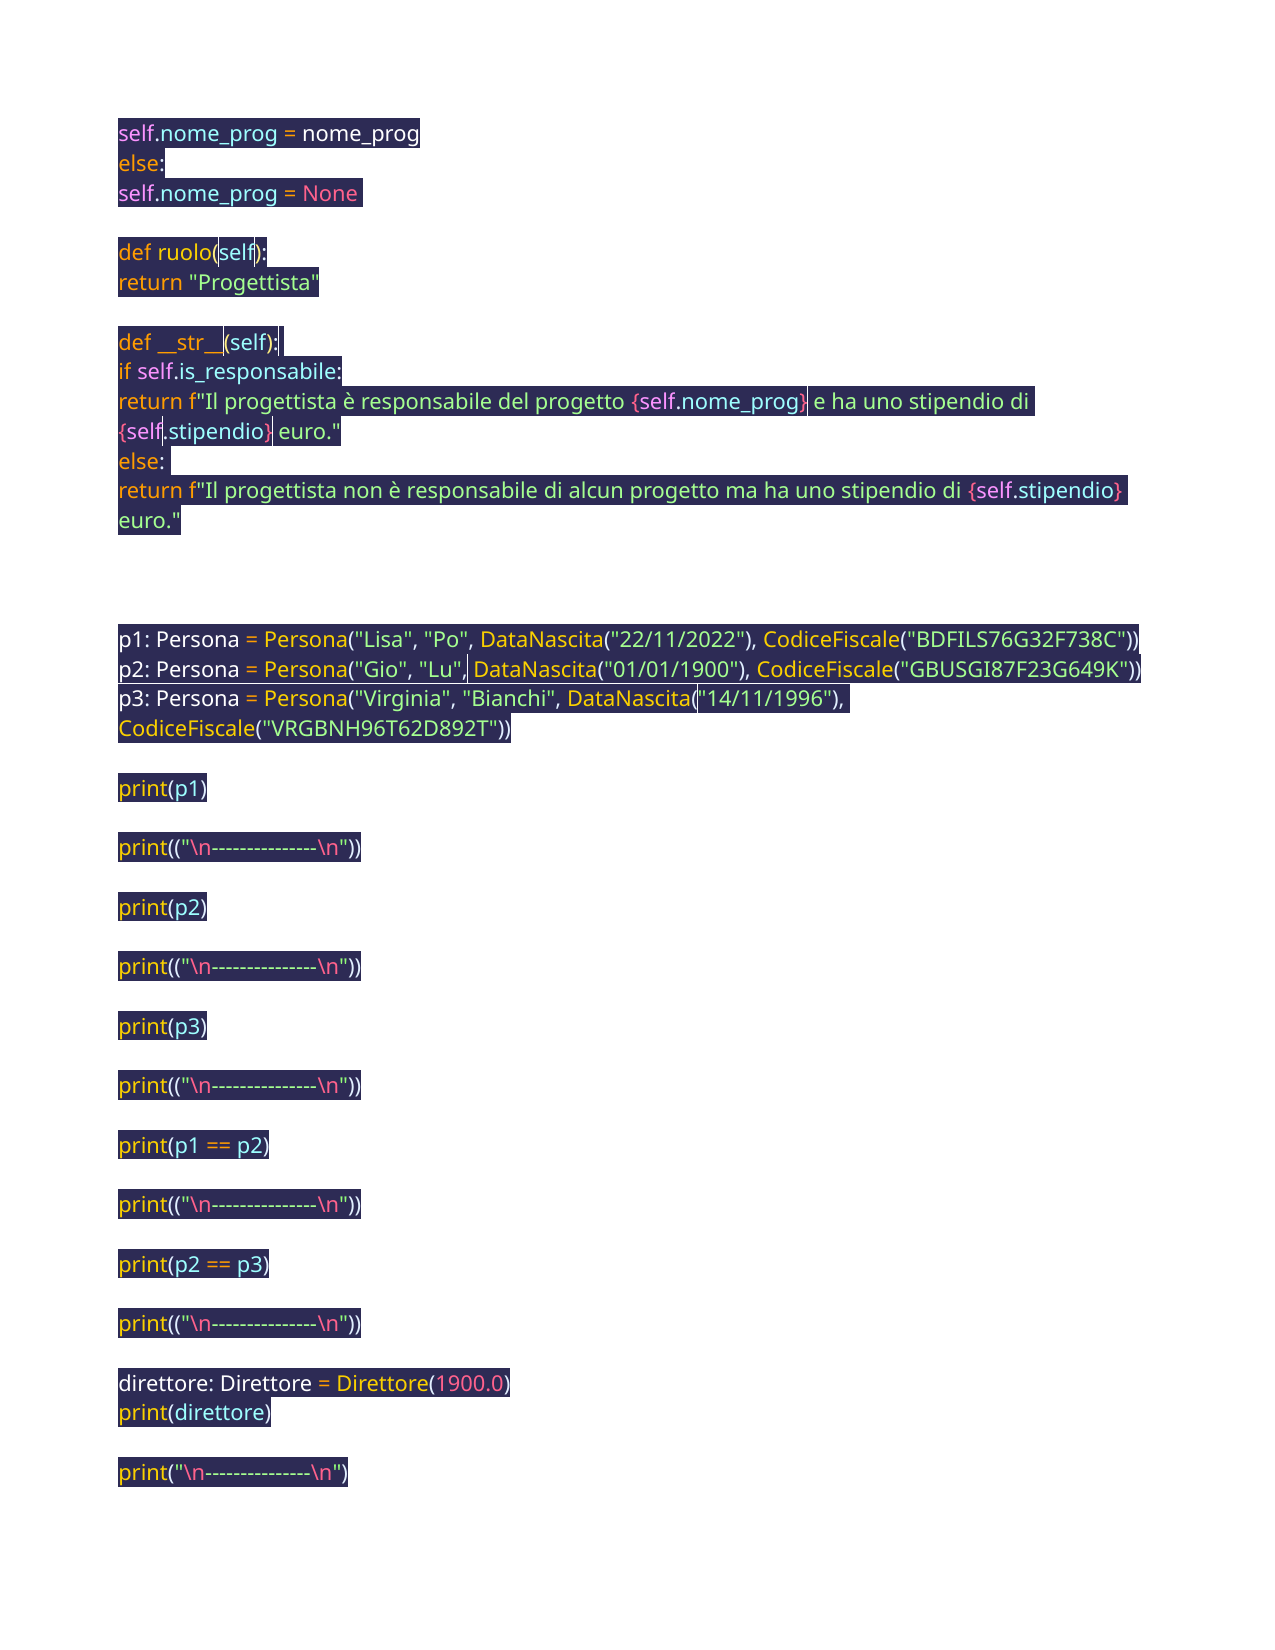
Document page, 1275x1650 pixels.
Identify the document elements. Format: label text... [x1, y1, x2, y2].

text print("\n---------------\n") [118, 1457, 1157, 1487]
text print(("\n---------------\n")) [118, 832, 1157, 862]
text self.nome_prog = None [118, 178, 1157, 207]
text print(direttore) [118, 1397, 1157, 1427]
text else: [118, 446, 1157, 475]
text print(("\n---------------\n")) [118, 1308, 1157, 1338]
text return "Progettista" [118, 267, 1157, 297]
text if self.is_responsabile: [118, 356, 1157, 386]
text p2: Persona = Persona("Gio", "Lu", DataNascita("01/01/1900"), CodiceFiscale("GBUSGI87F23G649K")) [118, 654, 1157, 683]
text p1: Persona = Persona("Lisa", "Po", DataNascita("22/11/2022"), CodiceFiscale("BDFILS76G32F738C")) [118, 624, 1157, 654]
text print(p1 == p2) [118, 1129, 1157, 1159]
text self.nome_prog = nome_prog [118, 118, 1157, 148]
text return f"Il progettista non è responsabile di alcun progetto ma ha uno stipendio di {self.stipendio} euro." [118, 475, 1157, 535]
text print(("\n---------------\n")) [118, 1070, 1157, 1100]
text direttore: Direttore = Direttore(1900.0) [118, 1367, 1157, 1397]
text return f"Il progettista è responsabile del progetto {self.nome_prog} e ha uno stipendio di {self.stipendio} euro." [118, 386, 1157, 446]
text print(("\n---------------\n")) [118, 1189, 1157, 1219]
text print(p2) [118, 892, 1157, 921]
text print(("\n---------------\n")) [118, 951, 1157, 981]
text def __str__(self): [118, 326, 1157, 356]
text print(p3) [118, 1011, 1157, 1040]
text p3: Persona = Persona("Virginia", "Bianchi", DataNascita("14/11/1996"), CodiceFiscale("VRGBNH96T62D892T")) [118, 683, 1157, 743]
text print(p2 == p3) [118, 1248, 1157, 1278]
text print(p1) [118, 773, 1157, 802]
text def ruolo(self): [118, 237, 1157, 267]
text else: [118, 148, 1157, 178]
